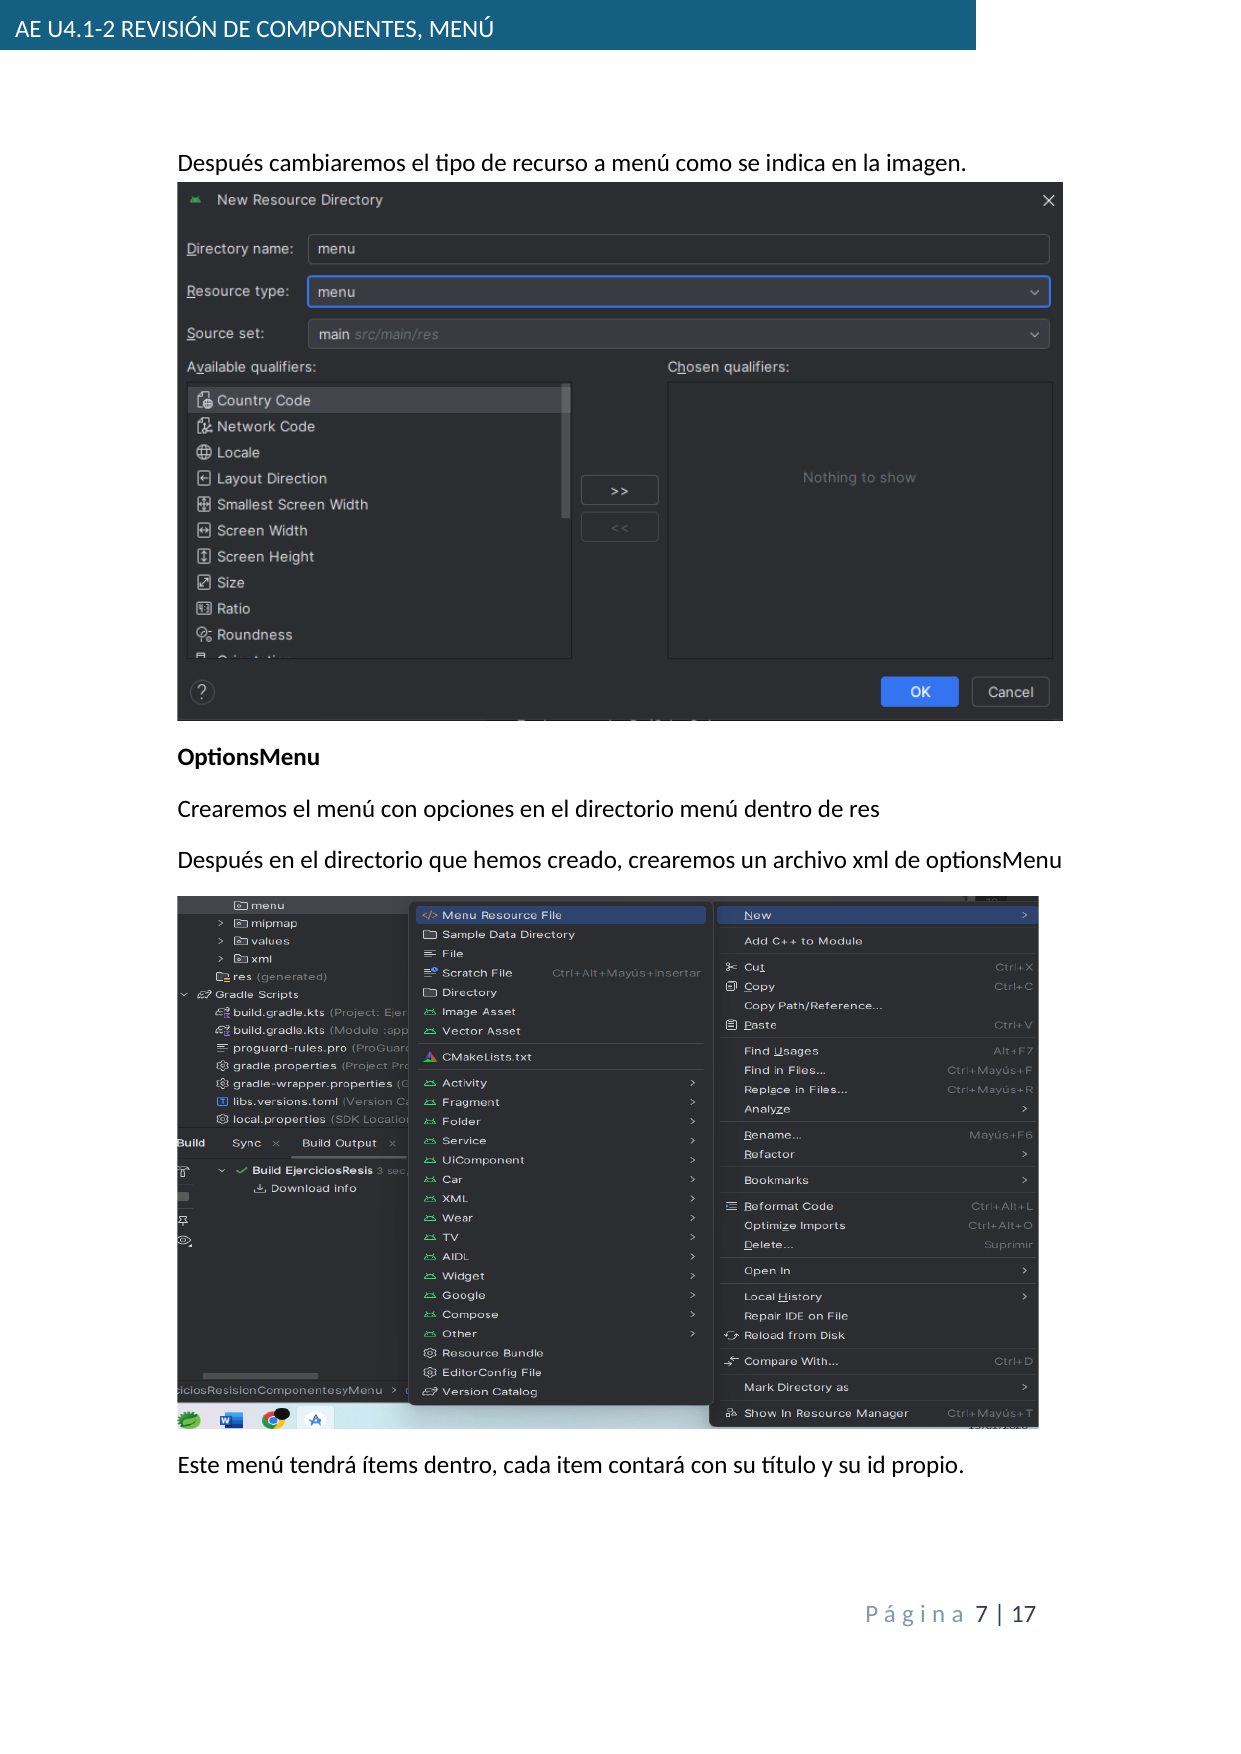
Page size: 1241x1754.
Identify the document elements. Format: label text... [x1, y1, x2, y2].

text Crearemos el menú con opciones en el directorio menú dentro de res [177, 793, 1063, 823]
text Después cambiaremos el tipo de recurso a menú como se indica en la imagen. [177, 148, 1063, 182]
text Después en el directorio que hemos creado, crearemos un archivo xml de optionsMenu [177, 845, 1063, 875]
text OptionsMenu [177, 741, 1063, 772]
text Este menú tendrá ítems dentro, cada item contará con su título y su id propio. [177, 1449, 1063, 1480]
